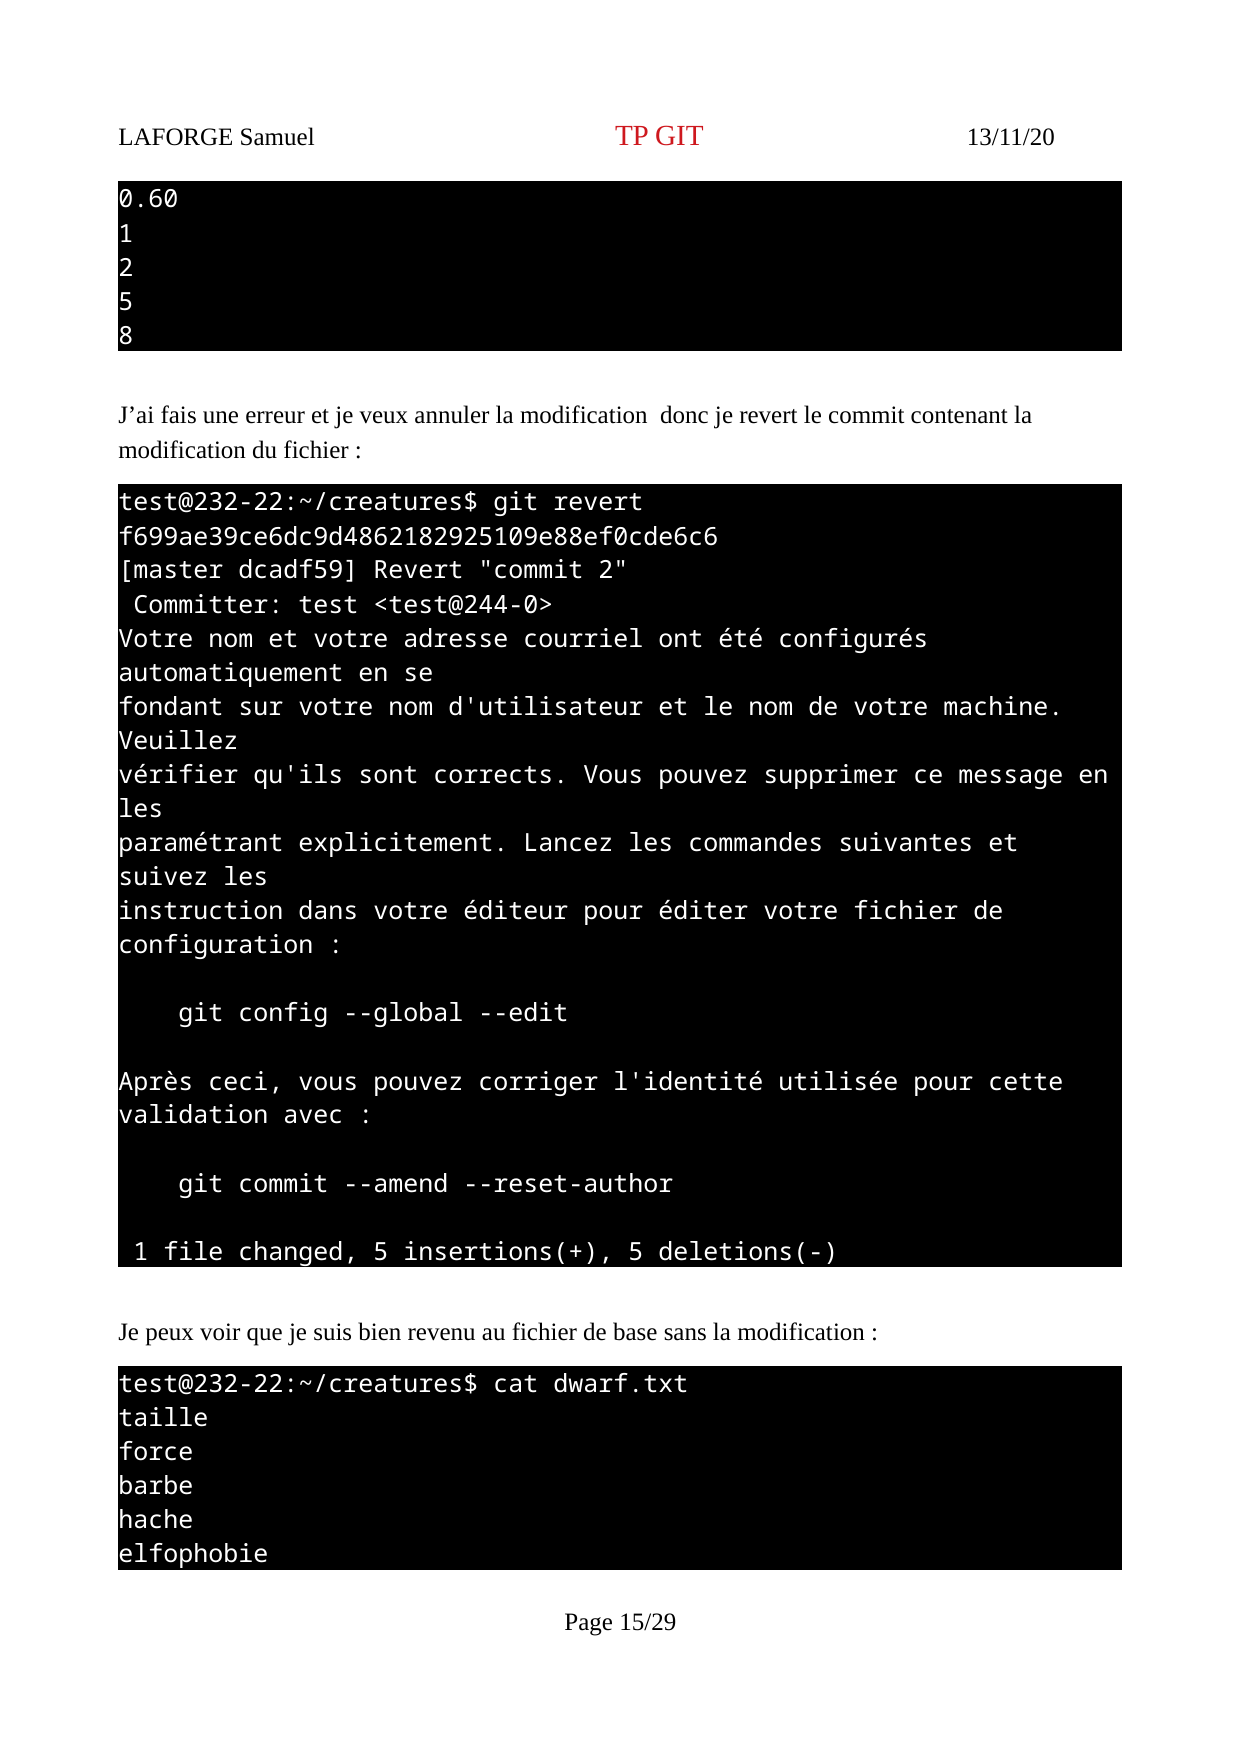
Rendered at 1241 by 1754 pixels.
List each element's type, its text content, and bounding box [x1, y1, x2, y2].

text paramétrant explicitement. Lancez les commandes suivantes et suivez les [118, 825, 1122, 893]
text 8 [118, 317, 1122, 351]
text Committer: test <test@244-0> [118, 586, 1122, 620]
text Après ceci, vous pouvez corriger l'identité utilisée pour cette validation avec : [118, 1063, 1122, 1131]
text J’ai fais une erreur et je veux annuler la modification donc je revert le commit contenant la modification du fichier : [118, 401, 1122, 464]
text [master dcadf59] Revert "commit 2" [118, 552, 1122, 586]
text Votre nom et votre adresse courriel ont été configurés automatiquement en se [118, 620, 1122, 688]
text 0.60 [118, 181, 1122, 215]
text force [118, 1434, 1122, 1468]
text 1 file changed, 5 insertions(+), 5 deletions(-) [118, 1233, 1122, 1267]
text hache [118, 1502, 1122, 1536]
text fondant sur votre nom d'utilisateur et le nom de votre machine. Veuillez [118, 688, 1122, 757]
text barbe [118, 1468, 1122, 1502]
text instruction dans votre éditeur pour éditer votre fichier de configuration : [118, 893, 1122, 961]
text git commit --amend --reset-author [118, 1165, 1122, 1199]
text 2 [118, 249, 1122, 283]
text 1 [118, 215, 1122, 249]
text elfophobie [118, 1536, 1122, 1570]
text git config --global --edit [118, 995, 1122, 1029]
text test@232-22:~/creatures$ git revert f699ae39ce6dc9d4862182925109e88ef0cde6c6 [118, 484, 1122, 552]
text test@232-22:~/creatures$ cat dwarf.txt [118, 1366, 1122, 1400]
text 5 [118, 283, 1122, 317]
text taille [118, 1400, 1122, 1434]
text Je peux voir que je suis bien revenu au fichier de base sans la modification : [118, 1317, 1122, 1345]
text vérifier qu'ils sont corrects. Vous pouvez supprimer ce message en les [118, 757, 1122, 825]
